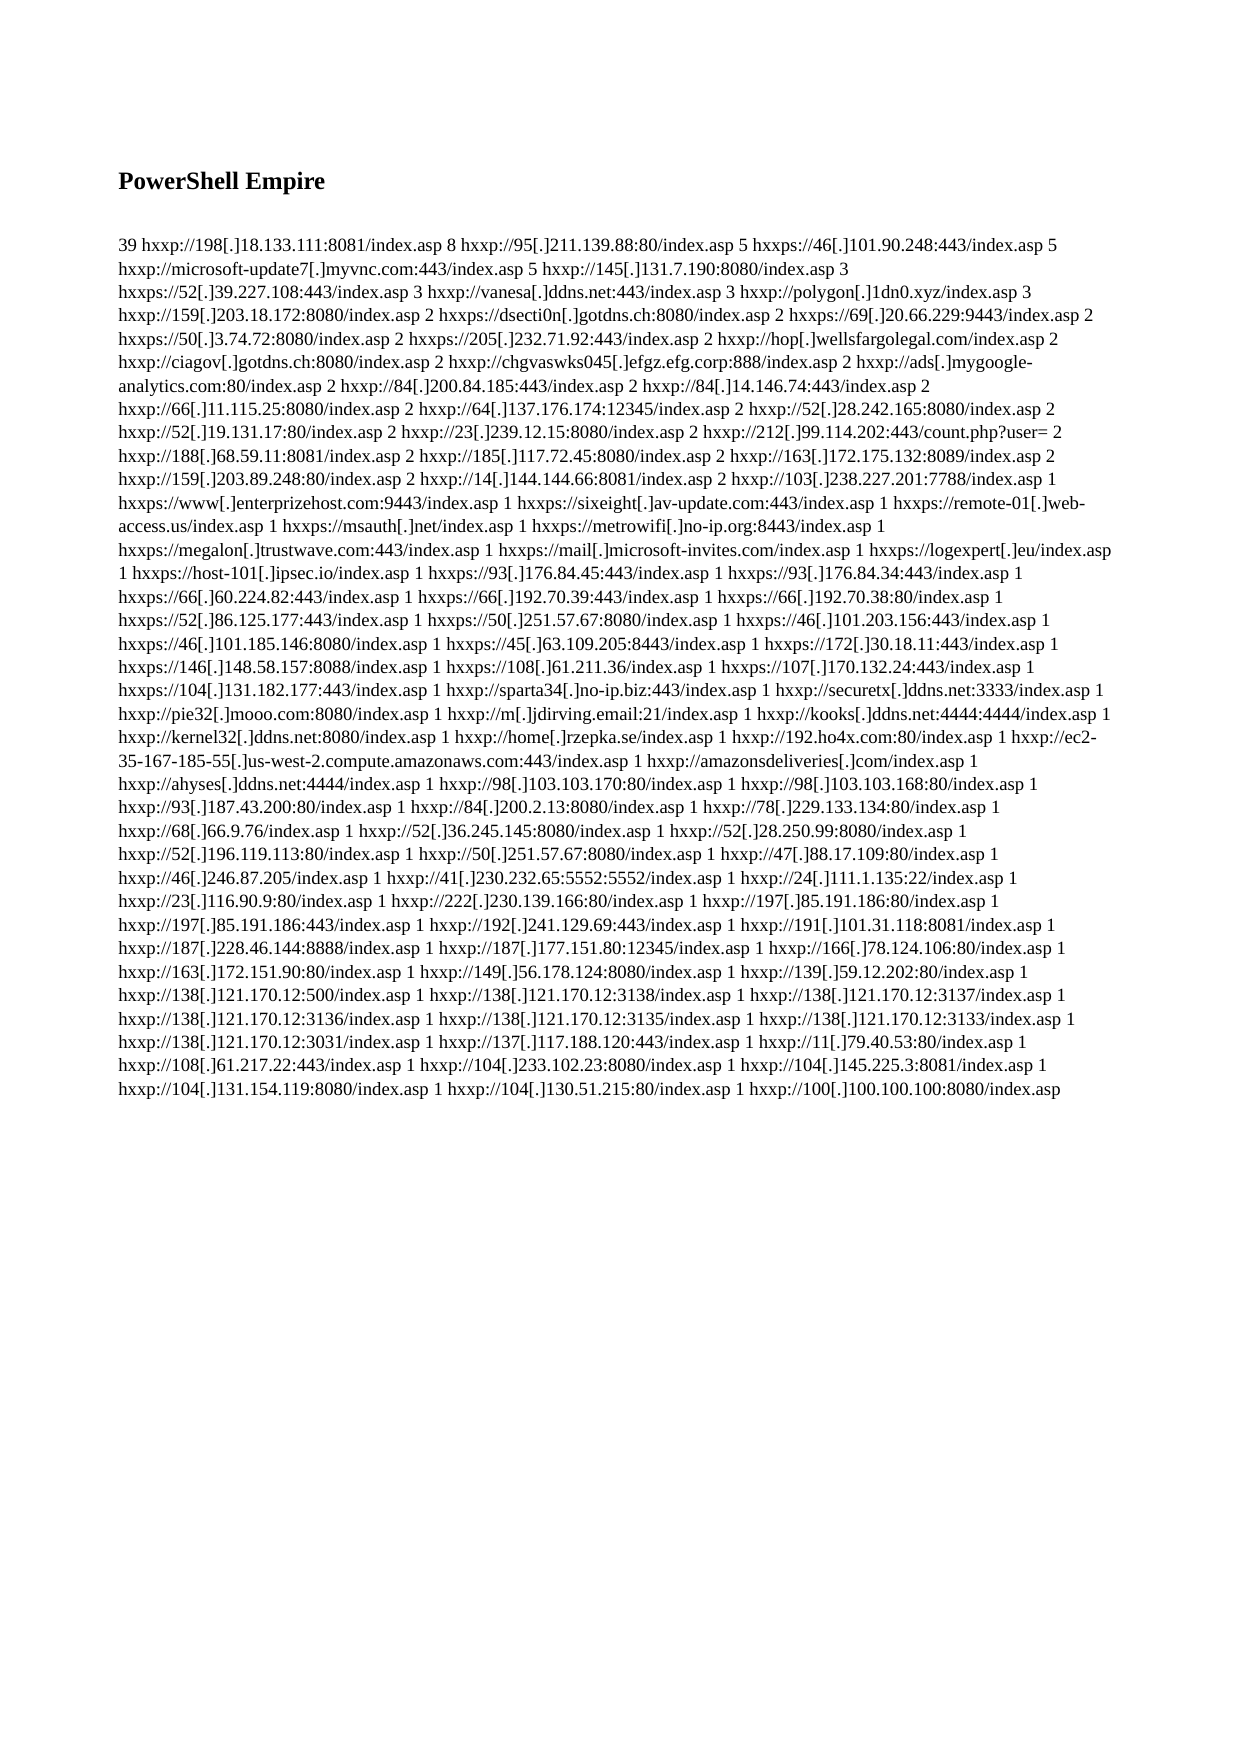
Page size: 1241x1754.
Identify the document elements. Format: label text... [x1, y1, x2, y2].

text 39 hxxp://198[.]18.133.111:8081/index.asp 8 hxxp://95[.]211.139.88:80/index.asp 5 hxxps://46[.]101.90.248:443/index.asp 5 hxxp://microsoft-update7[.]myvnc.com:443/index.asp 5 hxxp://145[.]131.7.190:8080/index.asp 3 hxxps://52[.]39.227.108:443/index.asp 3 hxxp://vanesa[.]ddns.net:443/index.asp 3 hxxp://polygon[.]1dn0.xyz/index.asp 3 hxxp://159[.]203.18.172:8080/index.asp 2 hxxps://dsecti0n[.]gotdns.ch:8080/index.asp 2 hxxps://69[.]20.66.229:9443/index.asp 2 hxxps://50[.]3.74.72:8080/index.asp 2 hxxps://205[.]232.71.92:443/index.asp 2 hxxp://hop[.]wellsfargolegal.com/index.asp 2 hxxp://ciagov[.]gotdns.ch:8080/index.asp 2 hxxp://chgvaswks045[.]efgz.efg.corp:888/index.asp 2 hxxp://ads[.]mygoogle-analytics.com:80/index.asp 2 hxxp://84[.]200.84.185:443/index.asp 2 hxxp://84[.]14.146.74:443/index.asp 2 hxxp://66[.]11.115.25:8080/index.asp 2 hxxp://64[.]137.176.174:12345/index.asp 2 hxxp://52[.]28.242.165:8080/index.asp 2 hxxp://52[.]19.131.17:80/index.asp 2 hxxp://23[.]239.12.15:8080/index.asp 2 hxxp://212[.]99.114.202:443/count.php?user= 2 hxxp://188[.]68.59.11:8081/index.asp 2 hxxp://185[.]117.72.45:8080/index.asp 2 hxxp://163[.]172.175.132:8089/index.asp 2 hxxp://159[.]203.89.248:80/index.asp 2 hxxp://14[.]144.144.66:8081/index.asp 2 hxxp://103[.]238.227.201:7788/index.asp 1 hxxps://www[.]enterprizehost.com:9443/index.asp 1 hxxps://sixeight[.]av-update.com:443/index.asp 1 hxxps://remote-01[.]web-access.us/index.asp 1 hxxps://msauth[.]net/index.asp 1 hxxps://metrowifi[.]no-ip.org:8443/index.asp 1 hxxps://megalon[.]trustwave.com:443/index.asp 1 hxxps://mail[.]microsoft-invites.com/index.asp 1 hxxps://logexpert[.]eu/index.asp 1 hxxps://host-101[.]ipsec.io/index.asp 1 hxxps://93[.]176.84.45:443/index.asp 1 hxxps://93[.]176.84.34:443/index.asp 1 hxxps://66[.]60.224.82:443/index.asp 1 hxxps://66[.]192.70.39:443/index.asp 1 hxxps://66[.]192.70.38:80/index.asp 1 hxxps://52[.]86.125.177:443/index.asp 1 hxxps://50[.]251.57.67:8080/index.asp 1 hxxps://46[.]101.203.156:443/index.asp 1 hxxps://46[.]101.185.146:8080/index.asp 1 hxxps://45[.]63.109.205:8443/index.asp 1 hxxps://172[.]30.18.11:443/index.asp 1 hxxps://146[.]148.58.157:8088/index.asp 1 hxxps://108[.]61.211.36/index.asp 1 hxxps://107[.]170.132.24:443/index.asp 1 hxxps://104[.]131.182.177:443/index.asp 1 hxxp://sparta34[.]no-ip.biz:443/index.asp 1 hxxp://securetx[.]ddns.net:3333/index.asp 1 hxxp://pie32[.]mooo.com:8080/index.asp 1 hxxp://m[.]jdirving.email:21/index.asp 1 hxxp://kooks[.]ddns.net:4444:4444/index.asp 1 hxxp://kernel32[.]ddns.net:8080/index.asp 1 hxxp://home[.]rzepka.se/index.asp 1 hxxp://192.ho4x.com:80/index.asp 1 hxxp://ec2-35-167-185-55[.]us-west-2.compute.amazonaws.com:443/index.asp 1 hxxp://amazonsdeliveries[.]com/index.asp 1 hxxp://ahyses[.]ddns.net:4444/index.asp 1 hxxp://98[.]103.103.170:80/index.asp 1 hxxp://98[.]103.103.168:80/index.asp 1 hxxp://93[.]187.43.200:80/index.asp 1 hxxp://84[.]200.2.13:8080/index.asp 1 hxxp://78[.]229.133.134:80/index.asp 1 hxxp://68[.]66.9.76/index.asp 1 hxxp://52[.]36.245.145:8080/index.asp 1 hxxp://52[.]28.250.99:8080/index.asp 1 hxxp://52[.]196.119.113:80/index.asp 1 hxxp://50[.]251.57.67:8080/index.asp 1 hxxp://47[.]88.17.109:80/index.asp 1 hxxp://46[.]246.87.205/index.asp 1 hxxp://41[.]230.232.65:5552:5552/index.asp 1 hxxp://24[.]111.1.135:22/index.asp 1 hxxp://23[.]116.90.9:80/index.asp 1 hxxp://222[.]230.139.166:80/index.asp 1 hxxp://197[.]85.191.186:80/index.asp 1 hxxp://197[.]85.191.186:443/index.asp 1 hxxp://192[.]241.129.69:443/index.asp 1 hxxp://191[.]101.31.118:8081/index.asp 1 hxxp://187[.]228.46.144:8888/index.asp 1 hxxp://187[.]177.151.80:12345/index.asp 1 hxxp://166[.]78.124.106:80/index.asp 1 hxxp://163[.]172.151.90:80/index.asp 1 hxxp://149[.]56.178.124:8080/index.asp 1 hxxp://139[.]59.12.202:80/index.asp 1 hxxp://138[.]121.170.12:500/index.asp 1 hxxp://138[.]121.170.12:3138/index.asp 1 hxxp://138[.]121.170.12:3137/index.asp 1 hxxp://138[.]121.170.12:3136/index.asp 1 hxxp://138[.]121.170.12:3135/index.asp 1 hxxp://138[.]121.170.12:3133/index.asp 1 hxxp://138[.]121.170.12:3031/index.asp 1 hxxp://137[.]117.188.120:443/index.asp 1 hxxp://11[.]79.40.53:80/index.asp 1 hxxp://108[.]61.217.22:443/index.asp 1 hxxp://104[.]233.102.23:8080/index.asp 1 hxxp://104[.]145.225.3:8081/index.asp 1 hxxp://104[.]131.154.119:8080/index.asp 1 hxxp://104[.]130.51.215:80/index.asp 1 hxxp://100[.]100.100.100:8080/index.asp [118, 232, 1122, 1099]
text PowerShell Empire [118, 166, 1122, 194]
